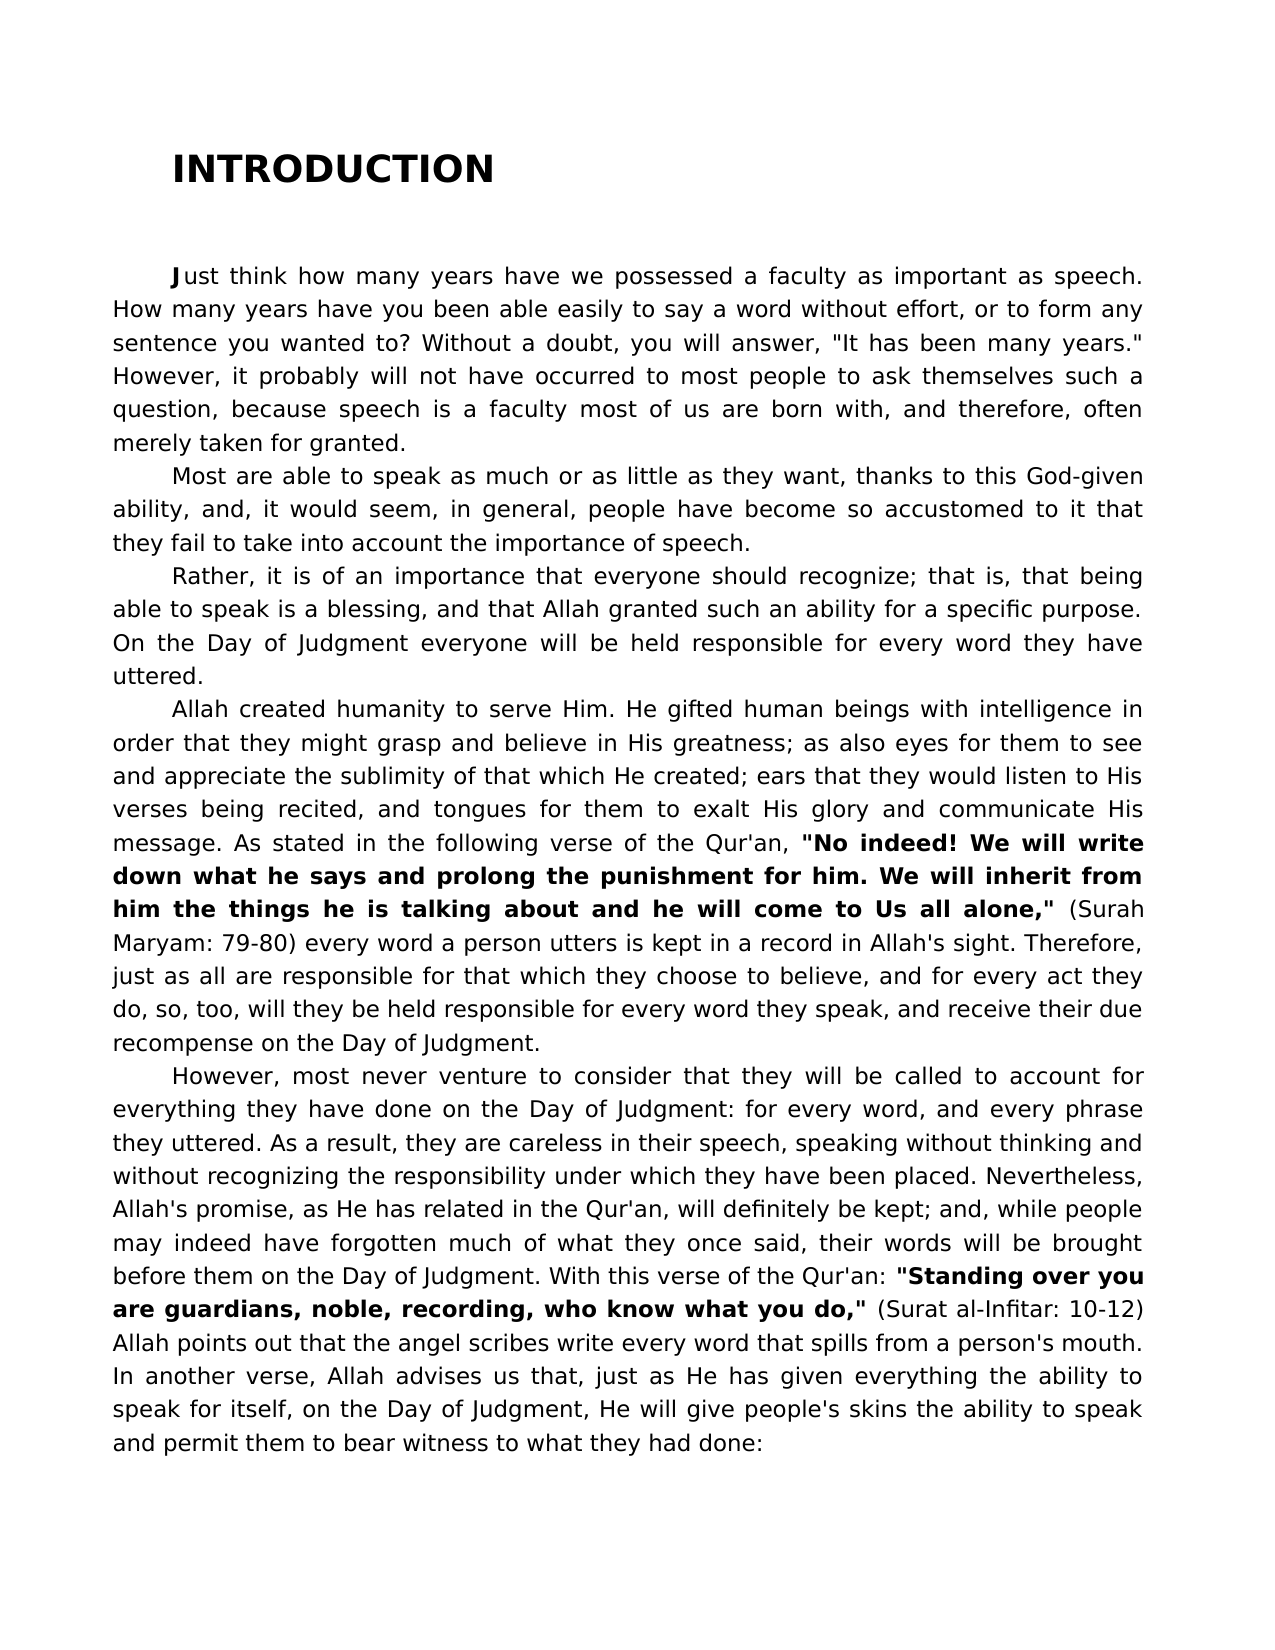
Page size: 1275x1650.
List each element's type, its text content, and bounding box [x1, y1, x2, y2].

text Just think how many years have we possessed a faculty as important as speech. How many years have you been able easily to say a word without effort, or to form any sentence you wanted to? Without a doubt, you will answer, "It has been many years." However, it probably will not have occurred to most people to ask themselves such a question, because speech is a faculty most of us are born with, and therefore, often merely taken for granted. [112, 258, 1145, 458]
text However, most never venture to consider that they will be called to account for everything they have done on the Day of Judgment: for every word, and every phrase they uttered. As a result, they are careless in their speech, speaking without thinking and without recognizing the responsibility under which they have been placed. Nevertheless, Allah's promise, as He has related in the Qur'an, will definitely be kept; and, while people may indeed have forgotten much of what they once said, their words will be brought before them on the Day of Judgment. With this verse of the Qur'an: "Standing over you are guardians, noble, recording, who know what you do," (Surat al-Infitar: 10-12) Allah points out that the angel scribes write every word that spills from a person's mouth. In another verse, Allah advises us that, just as He has given everything the ability to speak for itself, on the Day of Judgment, He will give people's skins the ability to speak and permit them to bear witness to what they had done: [112, 1058, 1145, 1458]
text Rather, it is of an importance that everyone should recognize; that is, that being able to speak is a blessing, and that Allah granted such an ability for a specific purpose. On the Day of Judgment everyone will be held responsible for every word they have uttered. [112, 558, 1145, 691]
text Most are able to speak as much or as little as they want, thanks to this God-given ability, and, it would seem, in general, people have become so accustomed to it that they fail to take into account the importance of speech. [112, 458, 1145, 558]
text Allah created humanity to serve Him. He gifted human beings with intelligence in order that they might grasp and believe in His greatness; as also eyes for them to see and appreciate the sublimity of that which He created; ears that they would listen to His verses being recited, and tongues for them to exalt His glory and communicate His message. As stated in the following verse of the Qur'an, "No indeed! We will write down what he says and prolong the punishment for him. We will inherit from him the things he is talking about and he will come to Us all alone," (Surah Maryam: 79-80) every word a person utters is kept in a record in Allah's sight. Therefore, just as all are responsible for that which they choose to believe, and for every act they do, so, too, will they be held responsible for every word they speak, and receive their due recompense on the Day of Judgment. [112, 691, 1145, 1058]
text INTRODUCTION [112, 148, 1145, 191]
